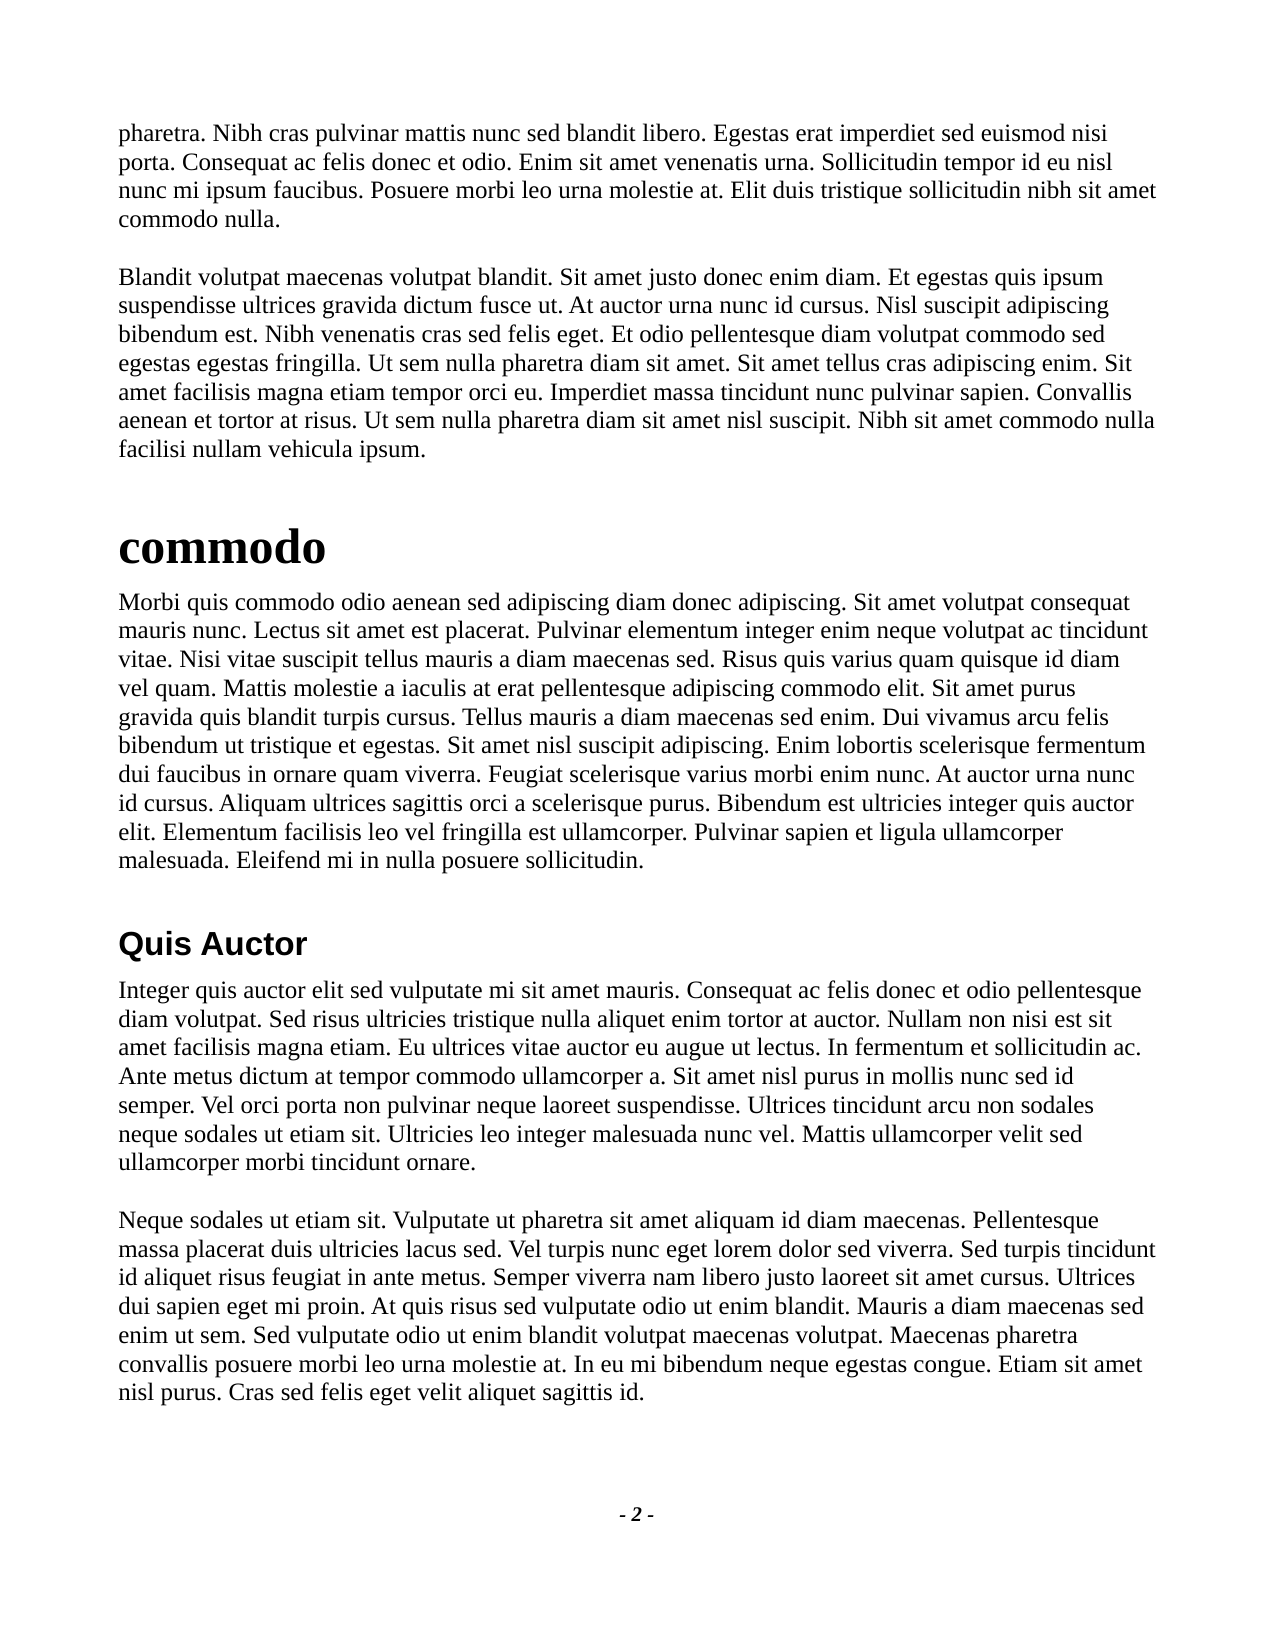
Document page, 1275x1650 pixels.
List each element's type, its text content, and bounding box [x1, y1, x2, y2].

text Morbi quis commodo odio aenean sed adipiscing diam donec adipiscing. Sit amet volutpat consequat mauris nunc. Lectus sit amet est placerat. Pulvinar elementum integer enim neque volutpat ac tincidunt vitae. Nisi vitae suscipit tellus mauris a diam maecenas sed. Risus quis varius quam quisque id diam vel quam. Mattis molestie a iaculis at erat pellentesque adipiscing commodo elit. Sit amet purus gravida quis blandit turpis cursus. Tellus mauris a diam maecenas sed enim. Dui vivamus arcu felis bibendum ut tristique et egestas. Sit amet nisl suscipit adipiscing. Enim lobortis scelerisque fermentum dui faucibus in ornare quam viverra. Feugiat scelerisque varius morbi enim nunc. At auctor urna nunc id cursus. Aliquam ultrices sagittis orci a scelerisque purus. Bibendum est ultricies integer quis auctor elit. Elementum facilisis leo vel fringilla est ullamcorper. Pulvinar sapien et ligula ullamcorper malesuada. Eleifend mi in nulla posuere sollicitudin. [118, 587, 1157, 874]
text Blandit volutpat maecenas volutpat blandit. Sit amet justo donec enim diam. Et egestas quis ipsum suspendisse ultrices gravida dictum fusce ut. At auctor urna nunc id cursus. Nisl suscipit adipiscing bibendum est. Nibh venenatis cras sed felis eget. Et odio pellentesque diam volutpat commodo sed egestas egestas fringilla. Ut sem nulla pharetra diam sit amet. Sit amet tellus cras adipiscing enim. Sit amet facilisis magna etiam tempor orci eu. Imperdiet massa tincidunt nunc pulvinar sapien. Convallis aenean et tortor at risus. Ut sem nulla pharetra diam sit amet nisl suscipit. Nibh sit amet commodo nulla facilisi nullam vehicula ipsum. [118, 262, 1157, 463]
subtitle Quis Auctor [118, 924, 1157, 962]
text pharetra. Nibh cras pulvinar mattis nunc sed blandit libero. Egestas erat imperdiet sed euismod nisi porta. Consequat ac felis donec et odio. Enim sit amet venenatis urna. Sollicitudin tempor id eu nisl nunc mi ipsum faucibus. Posuere morbi leo urna molestie at. Elit duis tristique sollicitudin nibh sit amet commodo nulla. [118, 118, 1157, 233]
subtitle commodo [118, 517, 1157, 574]
text Neque sodales ut etiam sit. Vulputate ut pharetra sit amet aliquam id diam maecenas. Pellentesque massa placerat duis ultricies lacus sed. Vel turpis nunc eget lorem dolor sed viverra. Sed turpis tincidunt id aliquet risus feugiat in ante metus. Semper viverra nam libero justo laoreet sit amet cursus. Ultrices dui sapien eget mi proin. At quis risus sed vulputate odio ut enim blandit. Mauris a diam maecenas sed enim ut sem. Sed vulputate odio ut enim blandit volutpat maecenas volutpat. Maecenas pharetra convallis posuere morbi leo urna molestie at. In eu mi bibendum neque egestas congue. Etiam sit amet nisl purus. Cras sed felis eget velit aliquet sagittis id. [118, 1205, 1157, 1406]
text Integer quis auctor elit sed vulputate mi sit amet mauris. Consequat ac felis donec et odio pellentesque diam volutpat. Sed risus ultricies tristique nulla aliquet enim tortor at auctor. Nullam non nisi est sit amet facilisis magna etiam. Eu ultrices vitae auctor eu augue ut lectus. In fermentum et sollicitudin ac. Ante metus dictum at tempor commodo ullamcorper a. Sit amet nisl purus in mollis nunc sed id semper. Vel orci porta non pulvinar neque laoreet suspendisse. Ultrices tincidunt arcu non sodales neque sodales ut etiam sit. Ultricies leo integer malesuada nunc vel. Mattis ullamcorper velit sed ullamcorper morbi tincidunt ornare. [118, 975, 1157, 1176]
